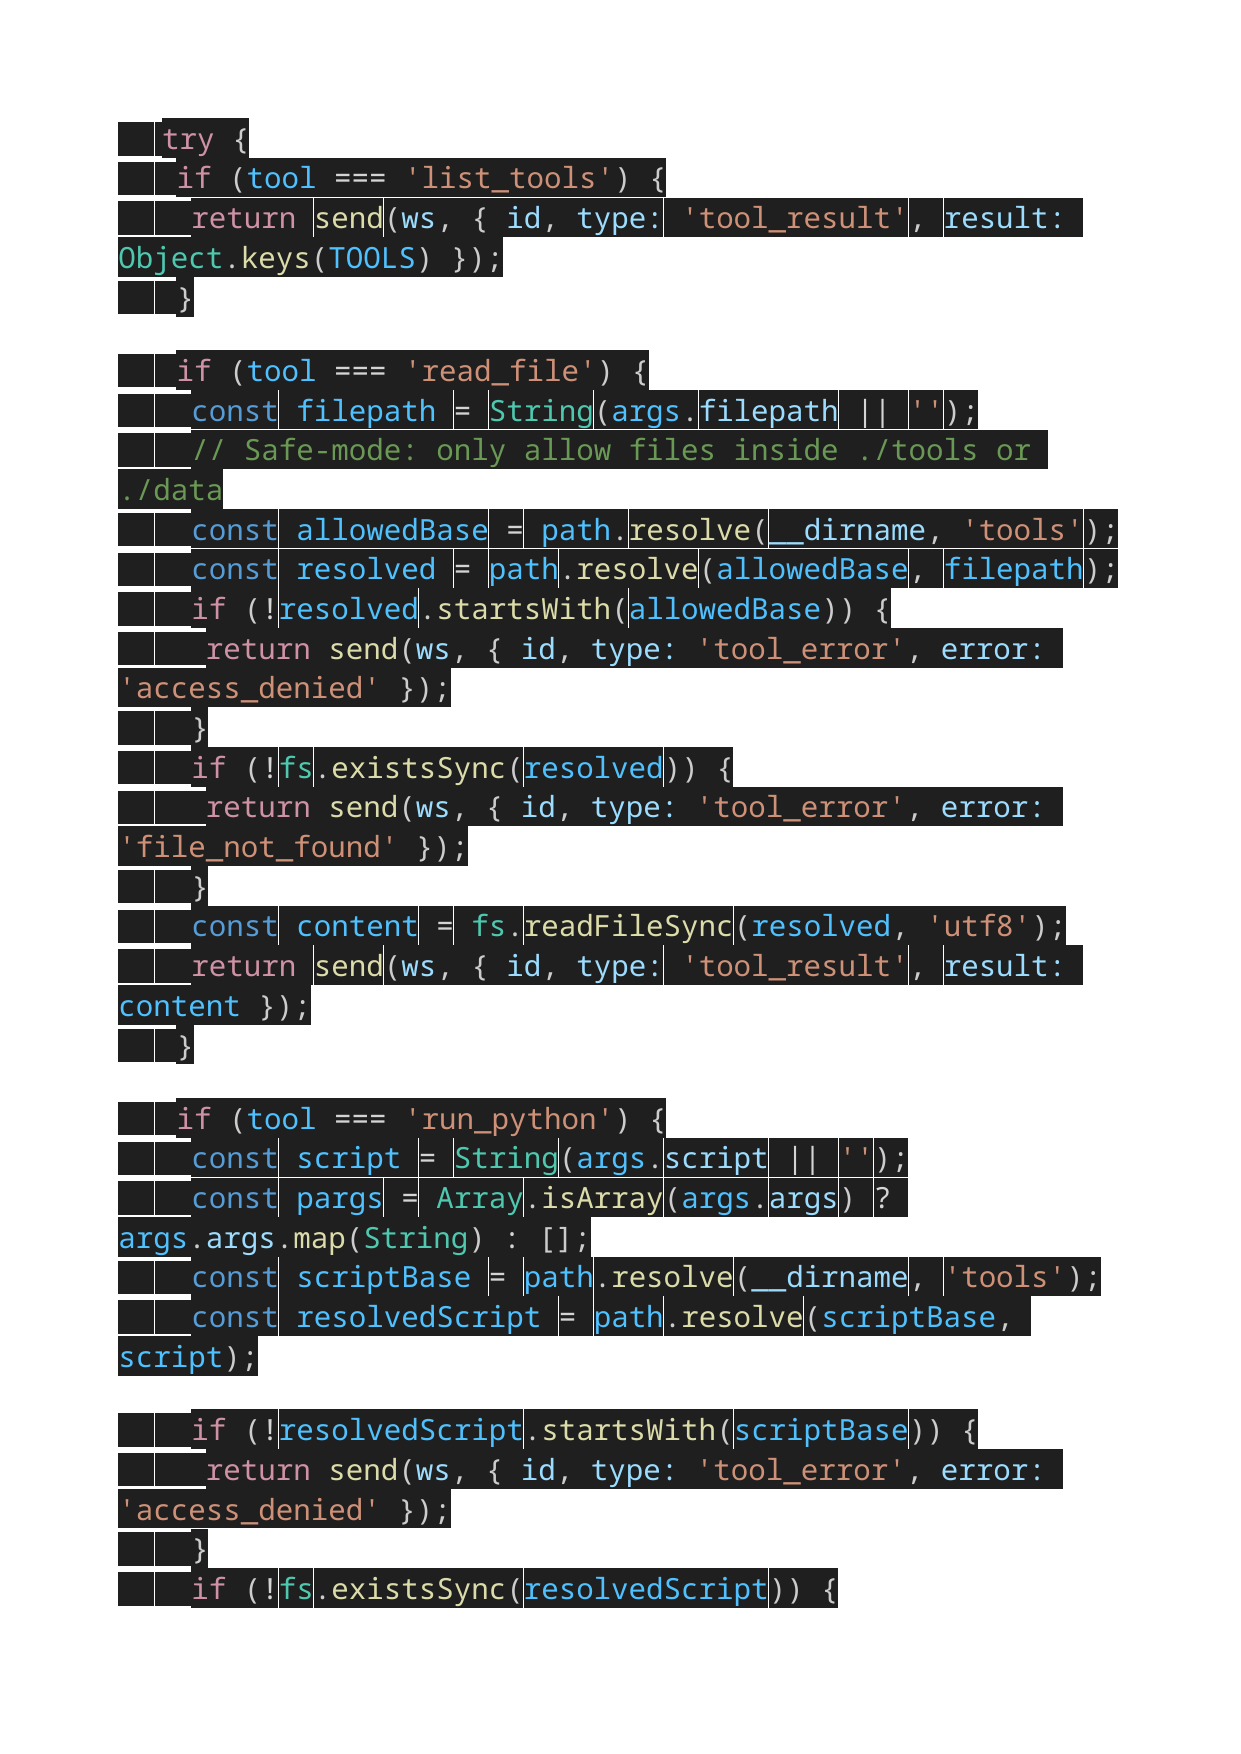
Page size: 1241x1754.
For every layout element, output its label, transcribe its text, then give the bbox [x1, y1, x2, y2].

text if (tool === 'read_file') { [118, 350, 1122, 390]
text const allowedBase = path.resolve(__dirname, 'tools'); [118, 509, 1122, 548]
text const pargs = Array.isArray(args.args) ? args.args.map(String) : []; [118, 1177, 1122, 1257]
text const resolved = path.resolve(allowedBase, filepath); [118, 548, 1122, 588]
text return send(ws, { id, type: 'tool_error', error: 'file_not_found' }); [118, 787, 1122, 866]
text } [118, 866, 1122, 906]
text if (!fs.existsSync(resolvedScript)) { [118, 1568, 1122, 1608]
text return send(ws, { id, type: 'tool_error', error: 'access_denied' }); [118, 1449, 1122, 1528]
text if (tool === 'list_tools') { [118, 158, 1122, 197]
text const content = fs.readFileSync(resolved, 'utf8'); [118, 906, 1122, 945]
text if (!fs.existsSync(resolved)) { [118, 747, 1122, 787]
text // Safe-mode: only allow files inside ./tools or ./data [118, 429, 1122, 509]
text const script = String(args.script || ''); [118, 1138, 1122, 1177]
text if (!resolvedScript.startsWith(scriptBase)) { [118, 1409, 1122, 1449]
text if (!resolved.startsWith(allowedBase)) { [118, 588, 1122, 628]
text } [118, 1025, 1122, 1064]
text } [118, 277, 1122, 317]
text return send(ws, { id, type: 'tool_result', result: Object.keys(TOOLS) }); [118, 197, 1122, 277]
text } [118, 707, 1122, 747]
text try { [118, 118, 1122, 158]
text if (tool === 'run_python') { [118, 1098, 1122, 1138]
text const resolvedScript = path.resolve(scriptBase, script); [118, 1296, 1122, 1376]
text const scriptBase = path.resolve(__dirname, 'tools'); [118, 1257, 1122, 1296]
text return send(ws, { id, type: 'tool_error', error: 'access_denied' }); [118, 628, 1122, 707]
text return send(ws, { id, type: 'tool_result', result: content }); [118, 945, 1122, 1025]
text } [118, 1528, 1122, 1568]
text const filepath = String(args.filepath || ''); [118, 390, 1122, 429]
